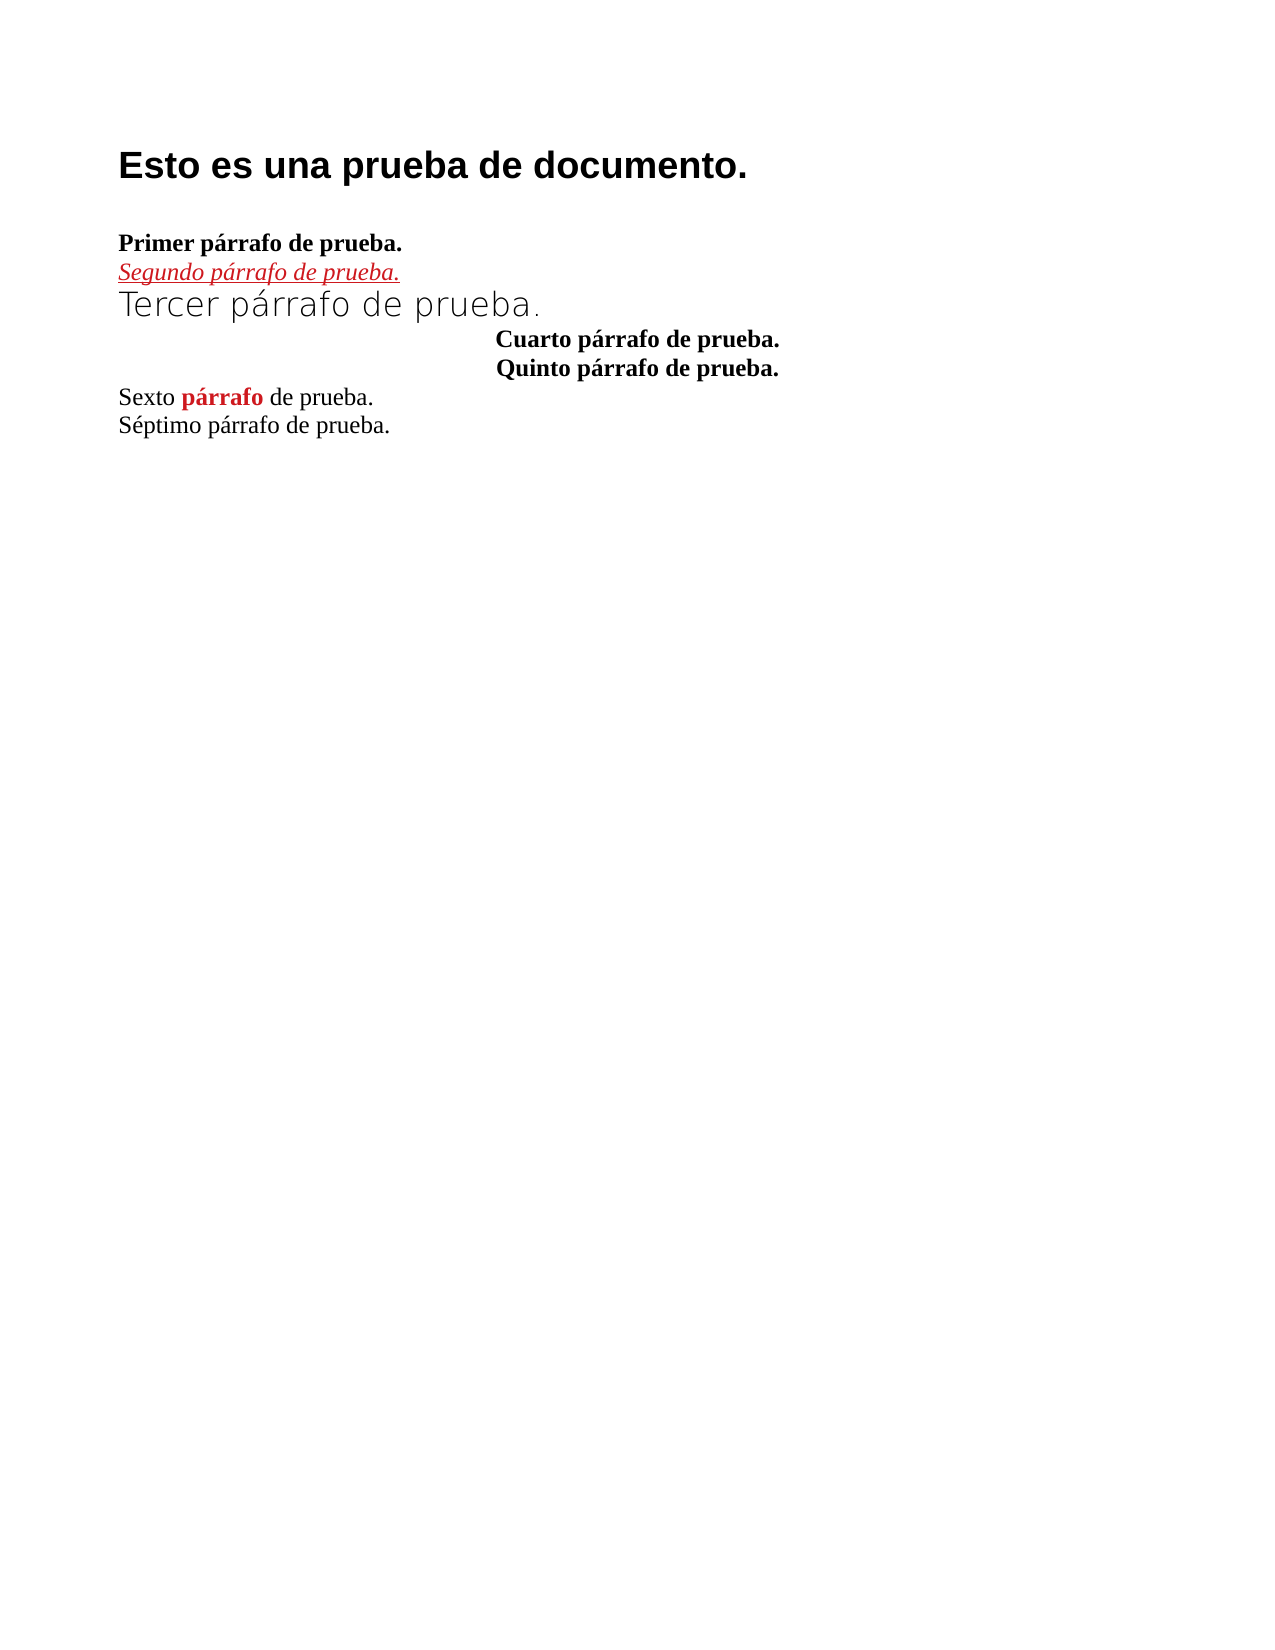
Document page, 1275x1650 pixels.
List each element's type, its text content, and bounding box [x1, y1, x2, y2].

text Sexto párrafo de prueba. [118, 382, 1157, 411]
text Cuarto párrafo de prueba. [118, 324, 1157, 353]
text Tercer párrafo de prueba. [118, 286, 1157, 324]
text Séptimo párrafo de prueba. [118, 411, 1157, 439]
text Segundo párrafo de prueba. [118, 257, 1157, 286]
subtitle Esto es una prueba de documento. [118, 143, 1157, 187]
text Quinto párrafo de prueba. [118, 353, 1157, 382]
text Primer párrafo de prueba. [118, 228, 1157, 257]
